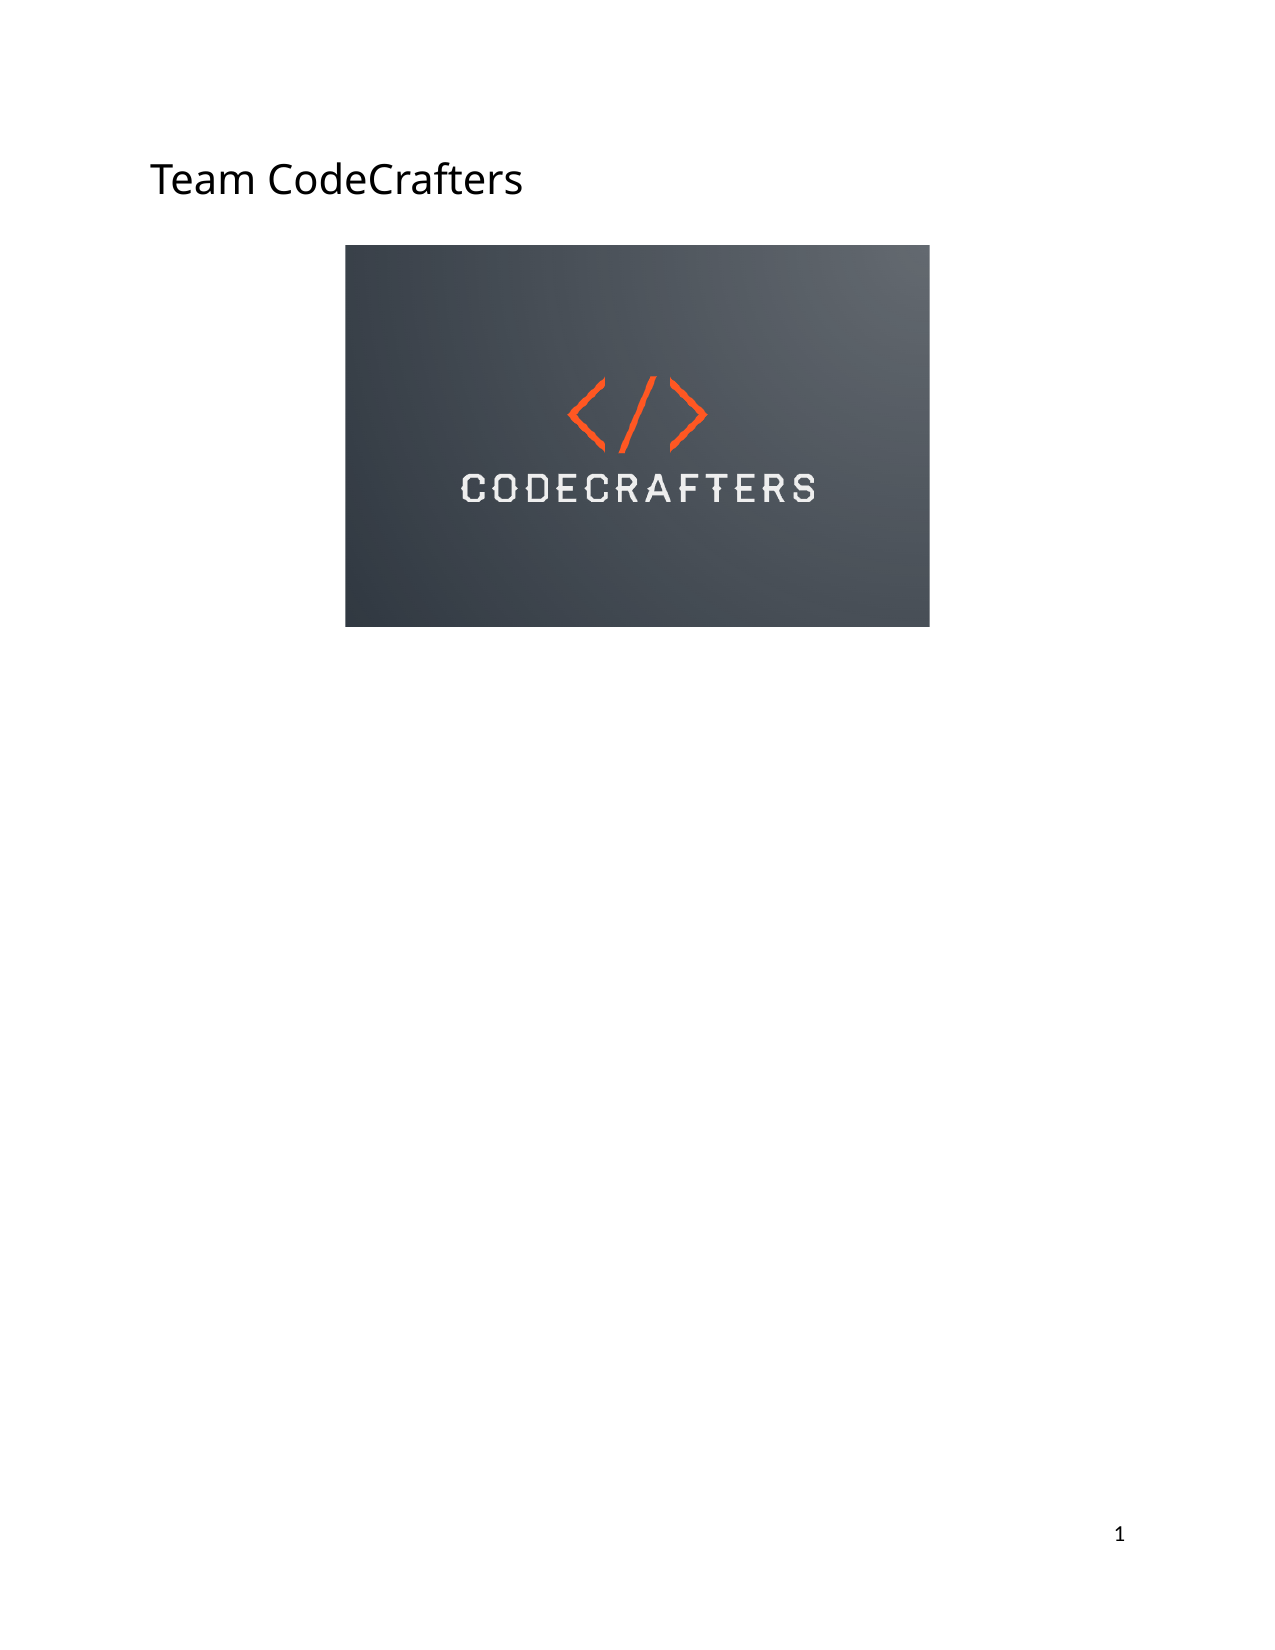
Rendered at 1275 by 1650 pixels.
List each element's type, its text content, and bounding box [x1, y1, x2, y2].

text Team CodeCrafters [150, 150, 1125, 207]
